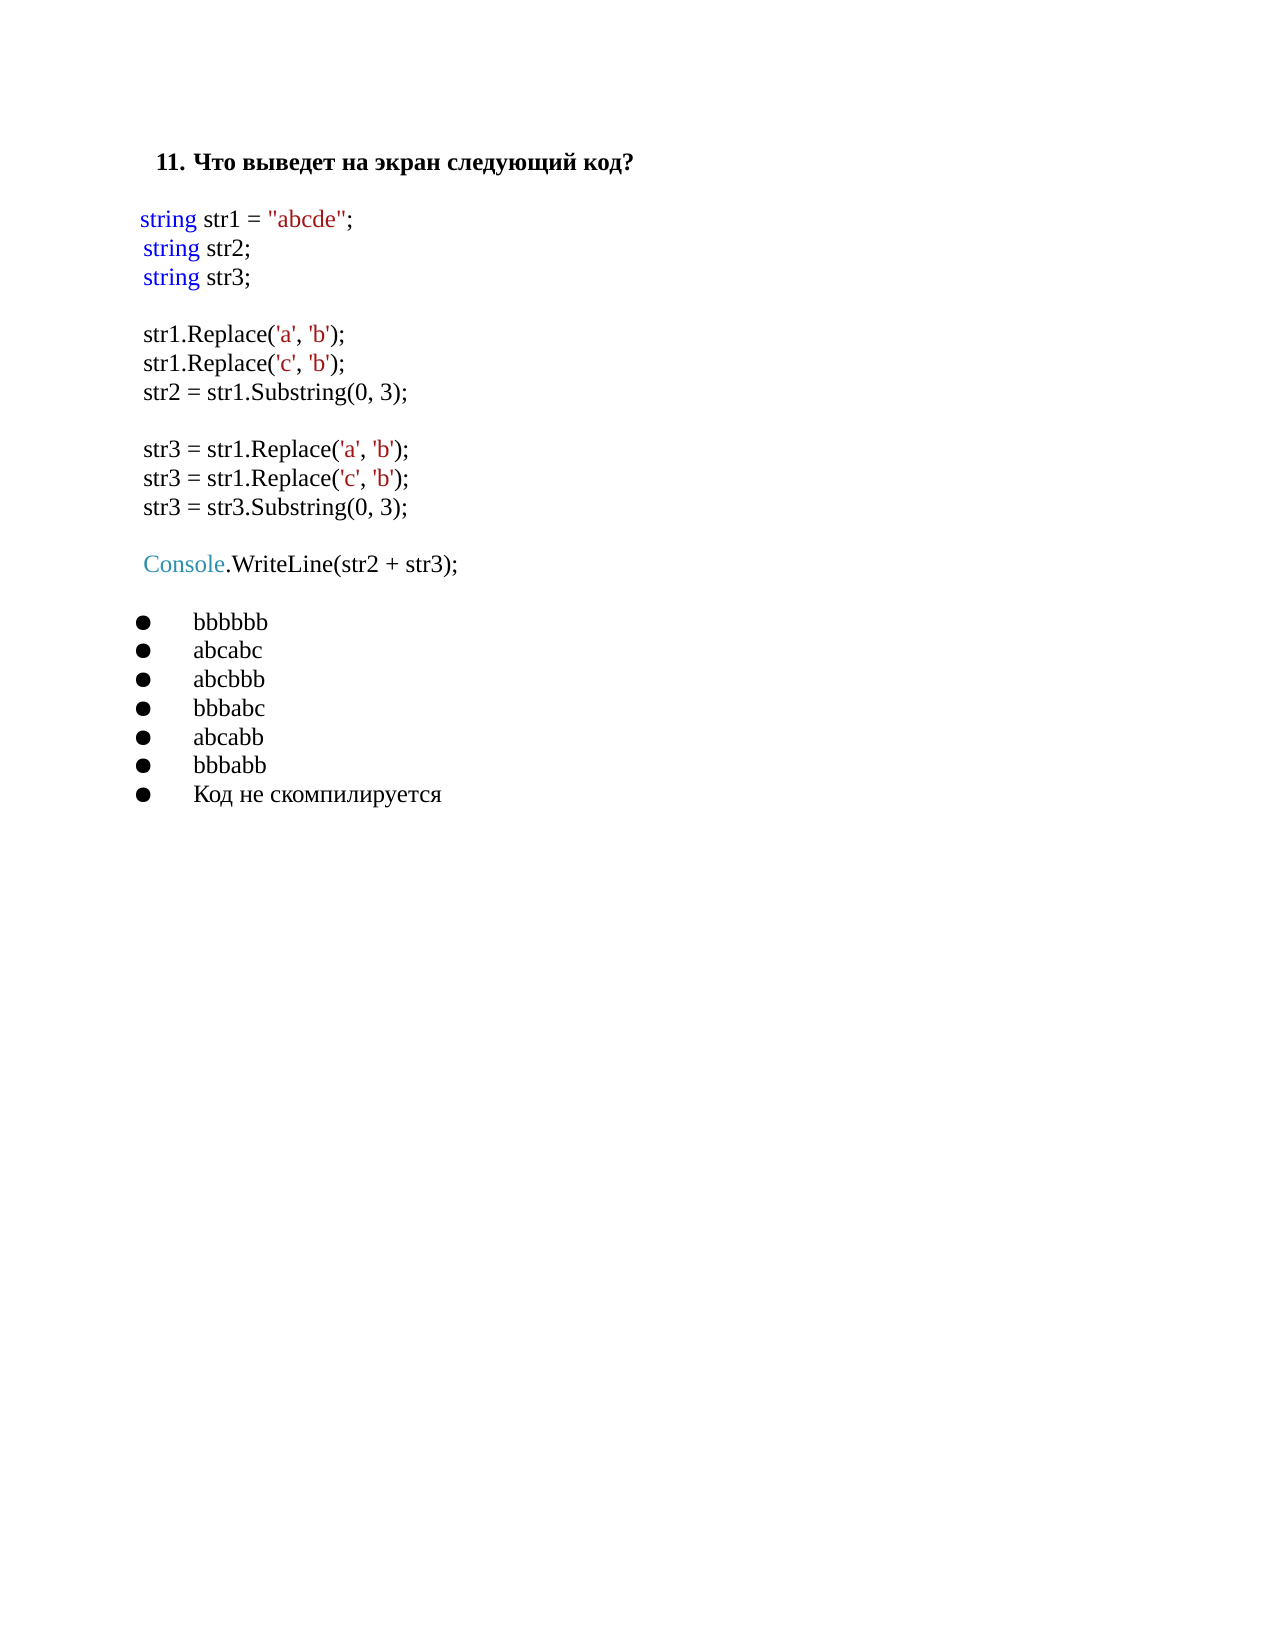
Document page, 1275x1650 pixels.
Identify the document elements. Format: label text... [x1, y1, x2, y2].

text string str1 = "abcde"; [118, 204, 1157, 233]
list bbbbbb [133, 607, 1157, 636]
list abcbbb [133, 664, 1157, 693]
text str3 = str1.Replace('a', 'b'); [118, 434, 1157, 463]
list abcabc [133, 636, 1157, 664]
text Console.WriteLine(str2 + str3); [118, 549, 1157, 578]
text string str2; [118, 233, 1157, 262]
list abcabb [133, 722, 1157, 751]
text str1.Replace('a', 'b'); [118, 319, 1157, 348]
list bbbabb [133, 751, 1157, 779]
list bbbabc [133, 693, 1157, 722]
text str1.Replace('c', 'b'); [118, 348, 1157, 377]
text str3 = str3.Substring(0, 3); [118, 492, 1157, 521]
list Что выведет на экран следующий код? [156, 147, 1157, 176]
text str3 = str1.Replace('c', 'b'); [118, 463, 1157, 492]
list Код не скомпилируется [133, 779, 1157, 808]
text str2 = str1.Substring(0, 3); [118, 377, 1157, 406]
text string str3; [118, 262, 1157, 291]
